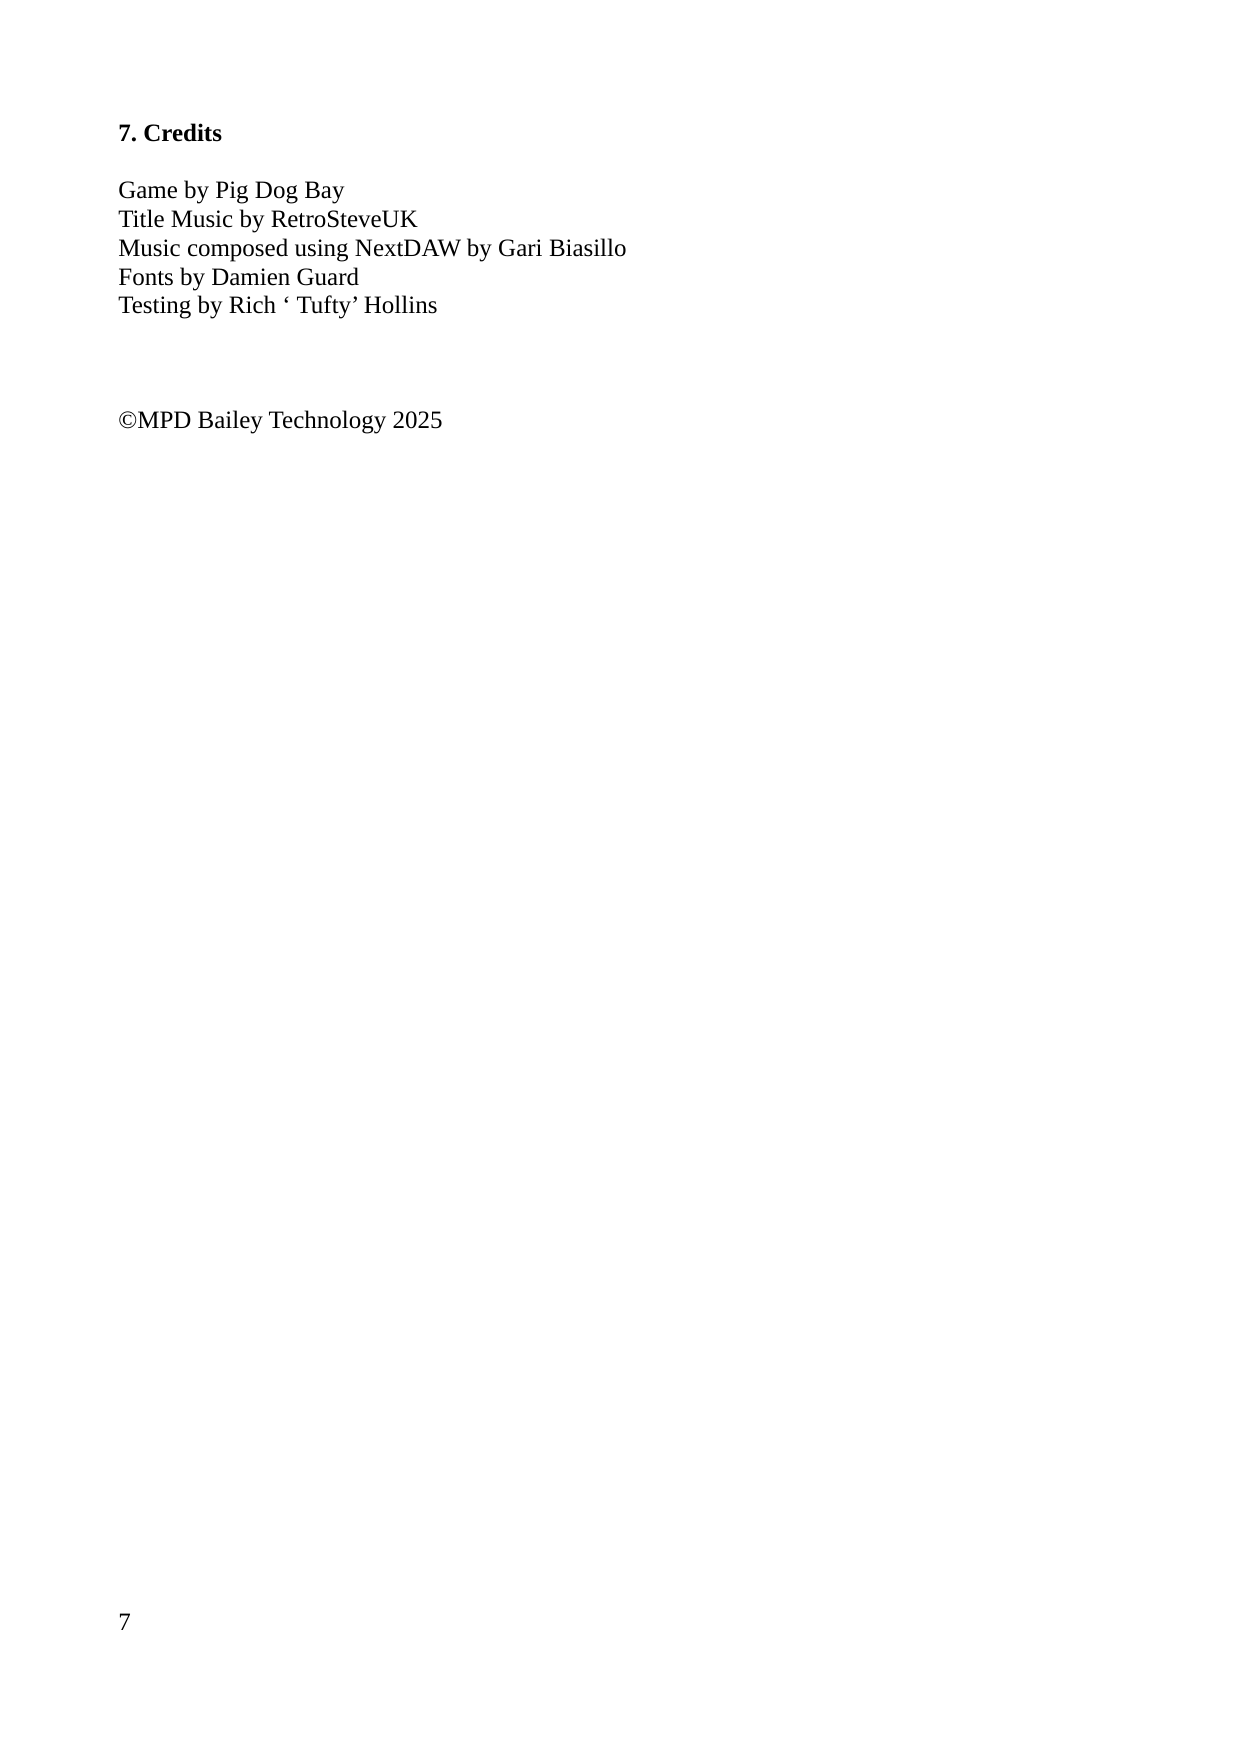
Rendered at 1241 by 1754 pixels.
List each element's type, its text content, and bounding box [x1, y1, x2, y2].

text Testing by Rich ‘ Tufty’ Hollins [118, 291, 1122, 319]
text Fonts by Damien Guard [118, 262, 1122, 291]
text 7. Credits [118, 118, 1122, 147]
text Game by Pig Dog Bay [118, 176, 1122, 204]
text Title Music by RetroSteveUK [118, 204, 1122, 233]
text Music composed using NextDAW by Gari Biasillo [118, 233, 1122, 262]
text ©MPD Bailey Technology 2025 [118, 406, 1122, 434]
